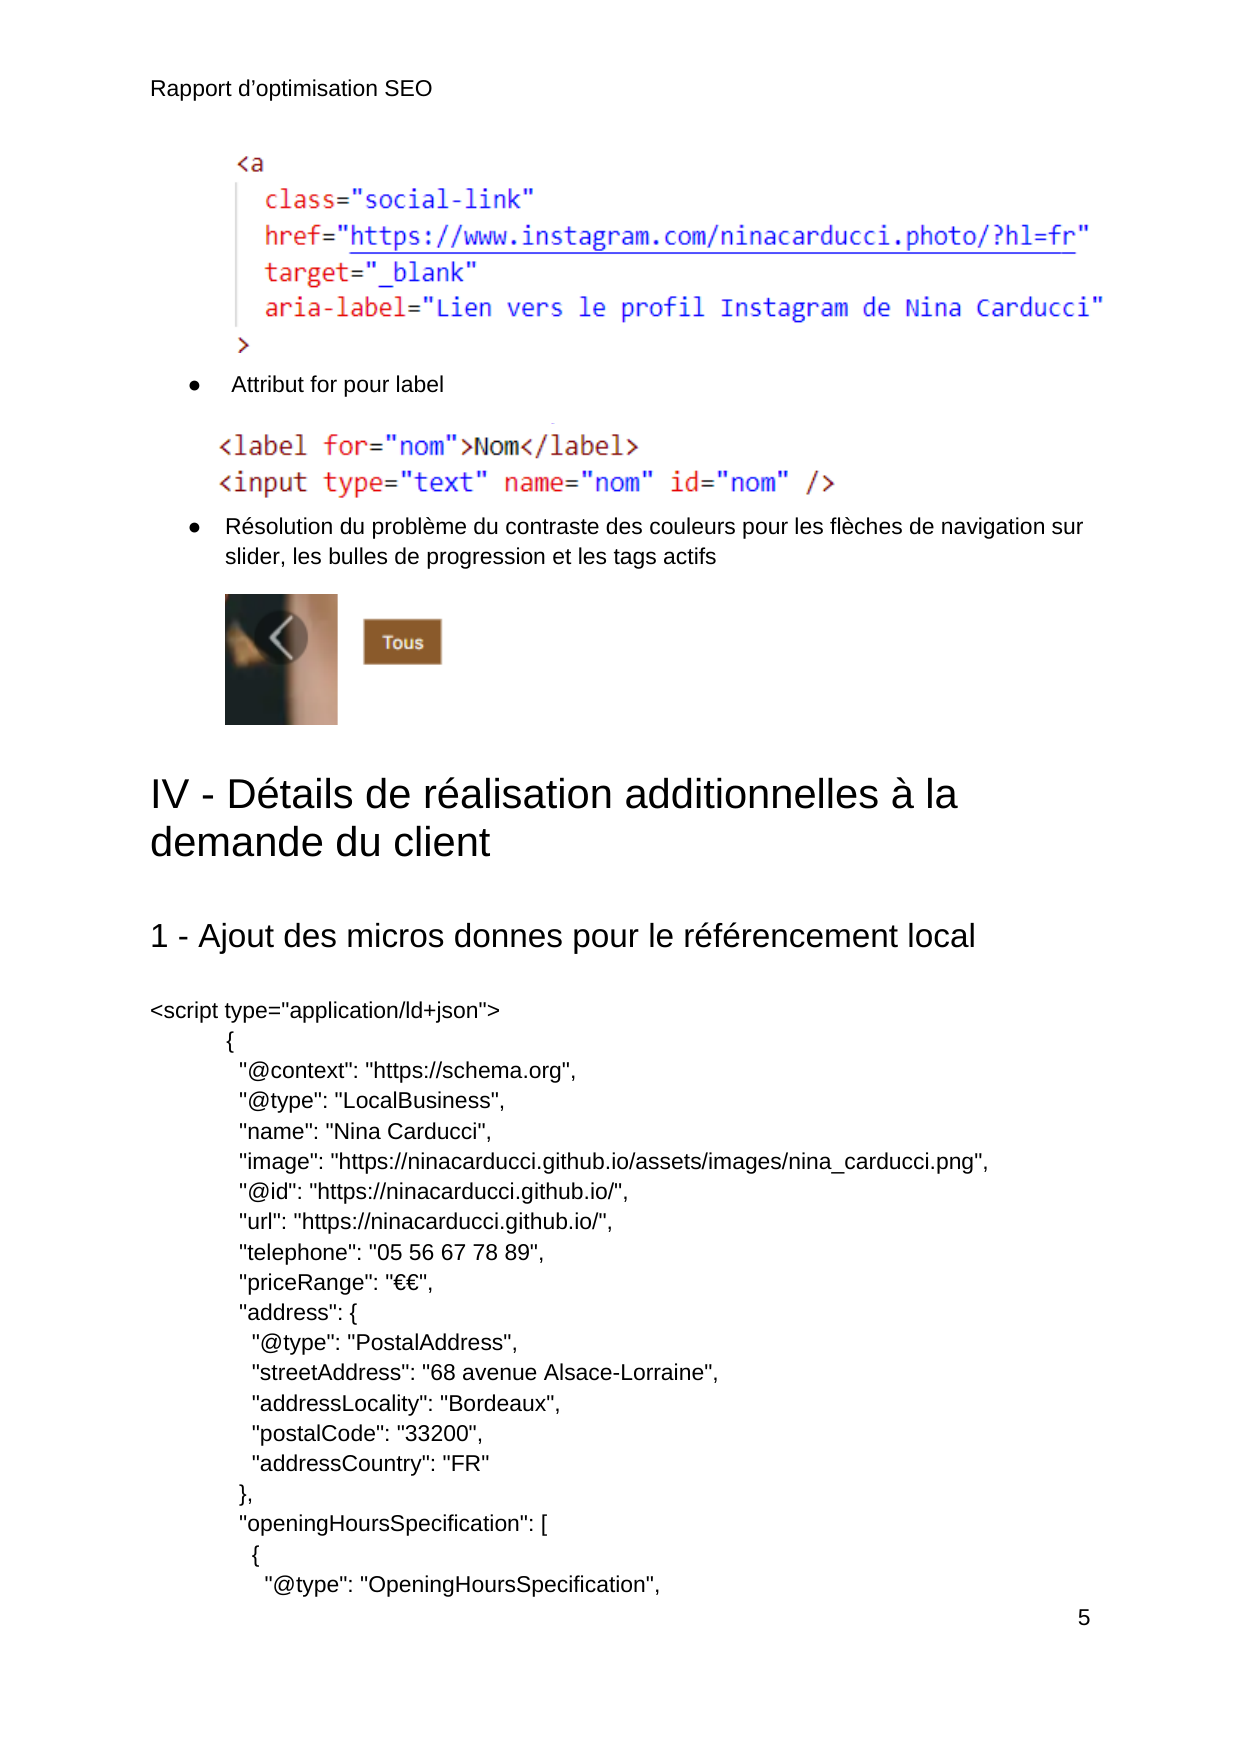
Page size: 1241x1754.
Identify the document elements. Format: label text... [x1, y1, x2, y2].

list Attribut for pour label [187, 371, 1090, 398]
text "url": "https://ninacarducci.github.io/", [150, 1208, 1090, 1235]
list Résolution du problème du contraste des couleurs pour les flèches de navigation sur slider, les bulles de progression et les tags actifs [187, 513, 1090, 569]
text <script type="application/ld+json"> [150, 997, 1090, 1023]
text "addressCountry": "FR" [150, 1450, 1090, 1476]
text { [150, 1541, 1090, 1567]
text "@context": "https://schema.org", [150, 1057, 1090, 1084]
text "telephone": "05 56 67 78 89", [150, 1238, 1090, 1265]
text "@type": "OpeningHoursSpecification", [150, 1571, 1090, 1597]
text "address": { [150, 1299, 1090, 1325]
text "image": "https://ninacarducci.github.io/assets/images/nina_carducci.png", [150, 1148, 1090, 1174]
text "name": "Nina Carducci", [150, 1118, 1090, 1144]
text "priceRange": "€€", [150, 1269, 1090, 1295]
text "openingHoursSpecification": [ [150, 1510, 1090, 1537]
text "@id": "https://ninacarducci.github.io/", [150, 1178, 1090, 1204]
text "addressLocality": "Bordeaux", [150, 1389, 1090, 1416]
text "streetAddress": "68 avenue Alsace-Lorraine", [150, 1359, 1090, 1386]
subtitle 1 - Ajout des micros donnes pour le référencement local [150, 916, 1090, 954]
text { [150, 1027, 1090, 1053]
text }, [150, 1480, 1090, 1507]
text "@type": "LocalBusiness", [150, 1087, 1090, 1114]
text "@type": "PostalAddress", [150, 1329, 1090, 1356]
text "postalCode": "33200", [150, 1420, 1090, 1446]
subtitle IV - Détails de réalisation additionnelles à la demande du client [150, 770, 1090, 866]
